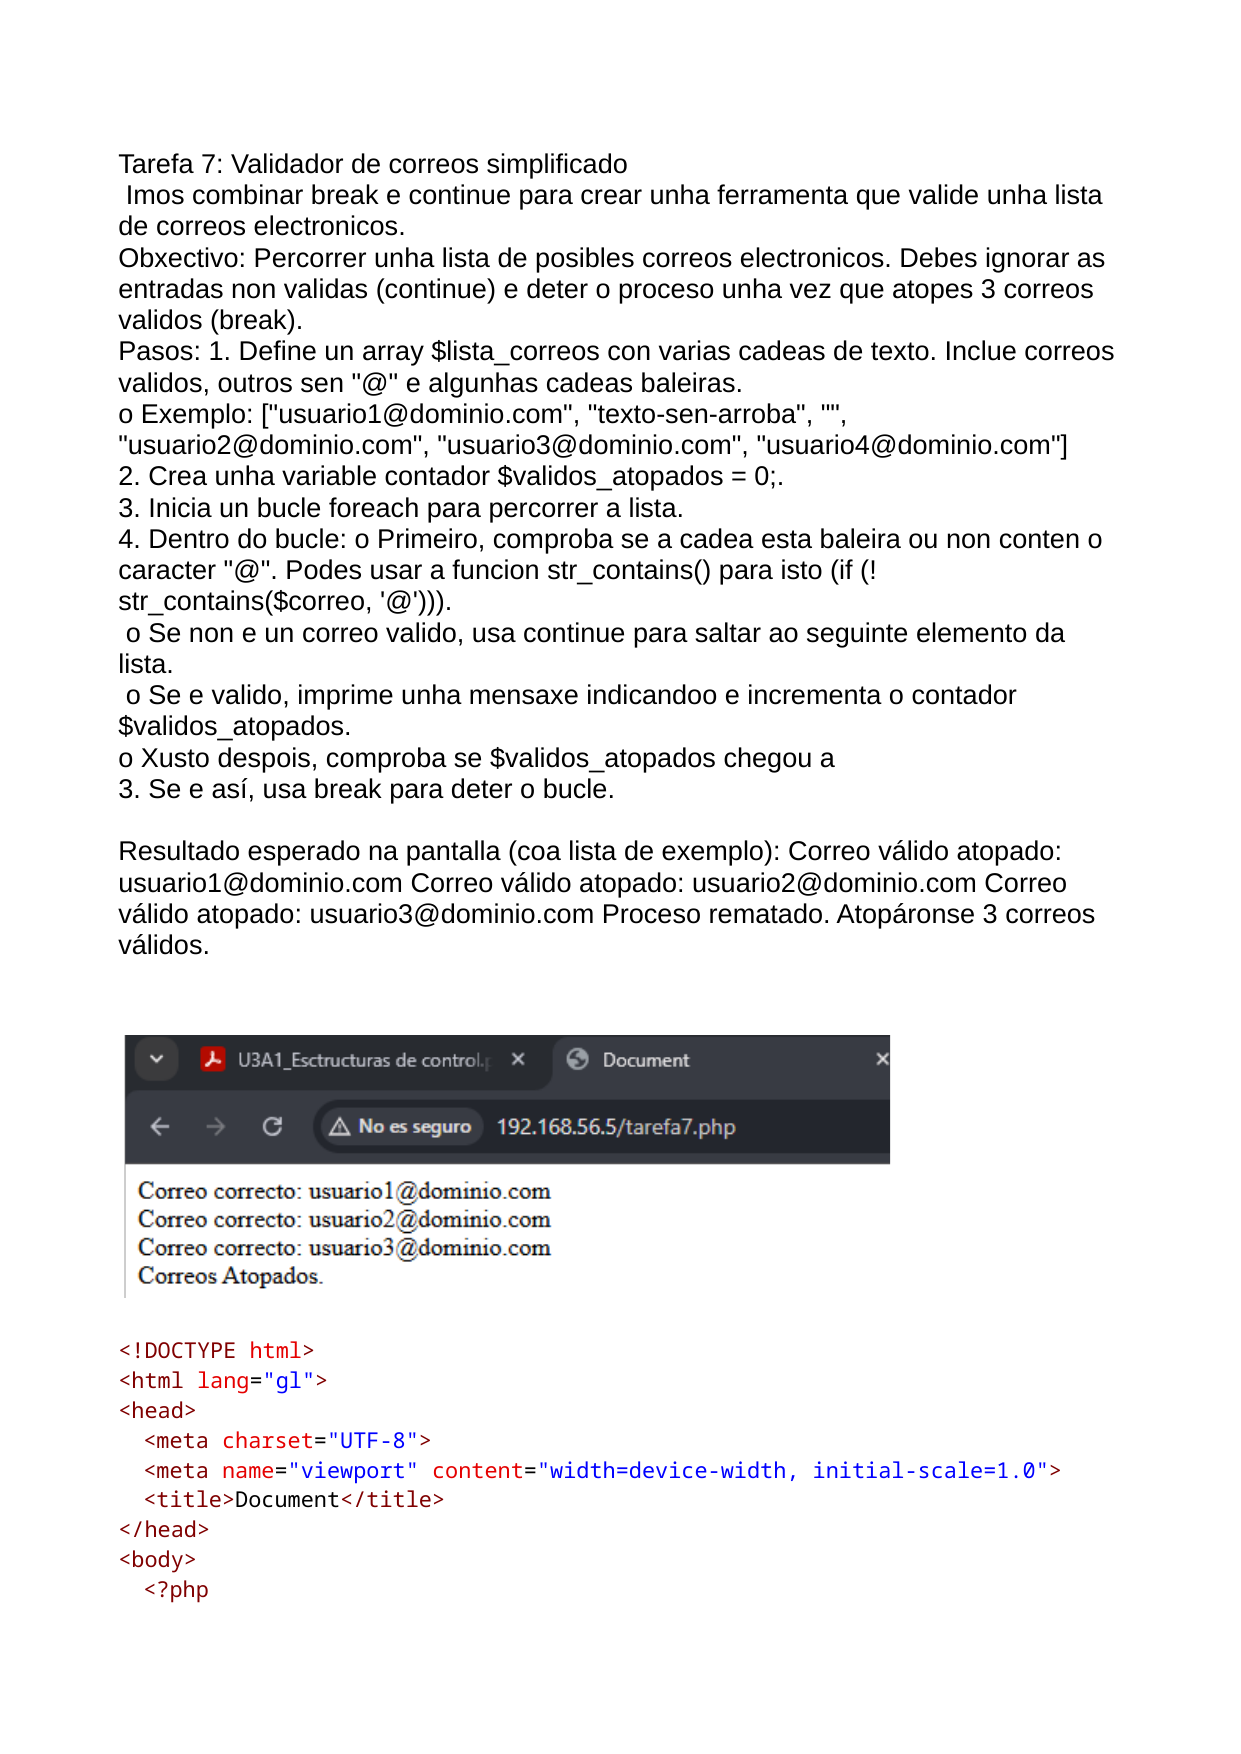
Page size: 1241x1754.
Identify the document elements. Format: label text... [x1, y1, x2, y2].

text Tarefa 7: Validador de correos simplificado [118, 148, 1122, 179]
text Pasos: 1. Define un array $lista_correos con varias cadeas de texto. Inclue correos validos, outros sen "@" e algunhas cadeas baleiras. [118, 335, 1122, 398]
text <title>Document</title> [118, 1484, 1122, 1514]
text Imos combinar break e continue para crear unha ferramenta que valide unha lista de correos electronicos. [118, 179, 1122, 242]
text o Se e valido, imprime unha mensaxe indicandoo e incrementa o contador $validos_atopados. [118, 679, 1122, 742]
text <meta charset="UTF-8"> [118, 1425, 1122, 1454]
picture [124, 1035, 891, 1298]
text 3. Se e así, usa break para deter o bucle. [118, 773, 1122, 804]
text o Xusto despois, comproba se $validos_atopados chegou a [118, 742, 1122, 773]
text o Se non e un correo valido, usa continue para saltar ao seguinte elemento da lista. [118, 617, 1122, 679]
text <!DOCTYPE html> [118, 1335, 1122, 1365]
text <html lang="gl"> [118, 1365, 1122, 1395]
text <?php [118, 1574, 1122, 1603]
text Obxectivo: Percorrer unha lista de posibles correos electronicos. Debes ignorar as entradas non validas (continue) e deter o proceso unha vez que atopes 3 correos validos (break). [118, 242, 1122, 335]
text 4. Dentro do bucle: o Primeiro, comproba se a cadea esta baleira ou non conten o caracter "@". Podes usar a funcion str_contains() para isto (if (!str_contains($correo, '@'))). [118, 523, 1122, 617]
text <body> [118, 1544, 1122, 1574]
text 2. Crea unha variable contador $validos_atopados = 0;. [118, 460, 1122, 492]
text <head> [118, 1395, 1122, 1425]
text </head> [118, 1514, 1122, 1544]
text 3. Inicia un bucle foreach para percorrer a lista. [118, 492, 1122, 523]
text o Exemplo: ["usuario1@dominio.com", "texto-sen-arroba", "", "usuario2@dominio.com", "usuario3@dominio.com", "usuario4@dominio.com"] [118, 398, 1122, 460]
text <meta name="viewport" content="width=device-width, initial-scale=1.0"> [118, 1454, 1122, 1484]
text Resultado esperado na pantalla (coa lista de exemplo): Correo válido atopado: usuario1@dominio.com Correo válido atopado: usuario2@dominio.com Correo válido atopado: usuario3@dominio.com Proceso rematado. Atopáronse 3 correos válidos. [118, 835, 1122, 960]
